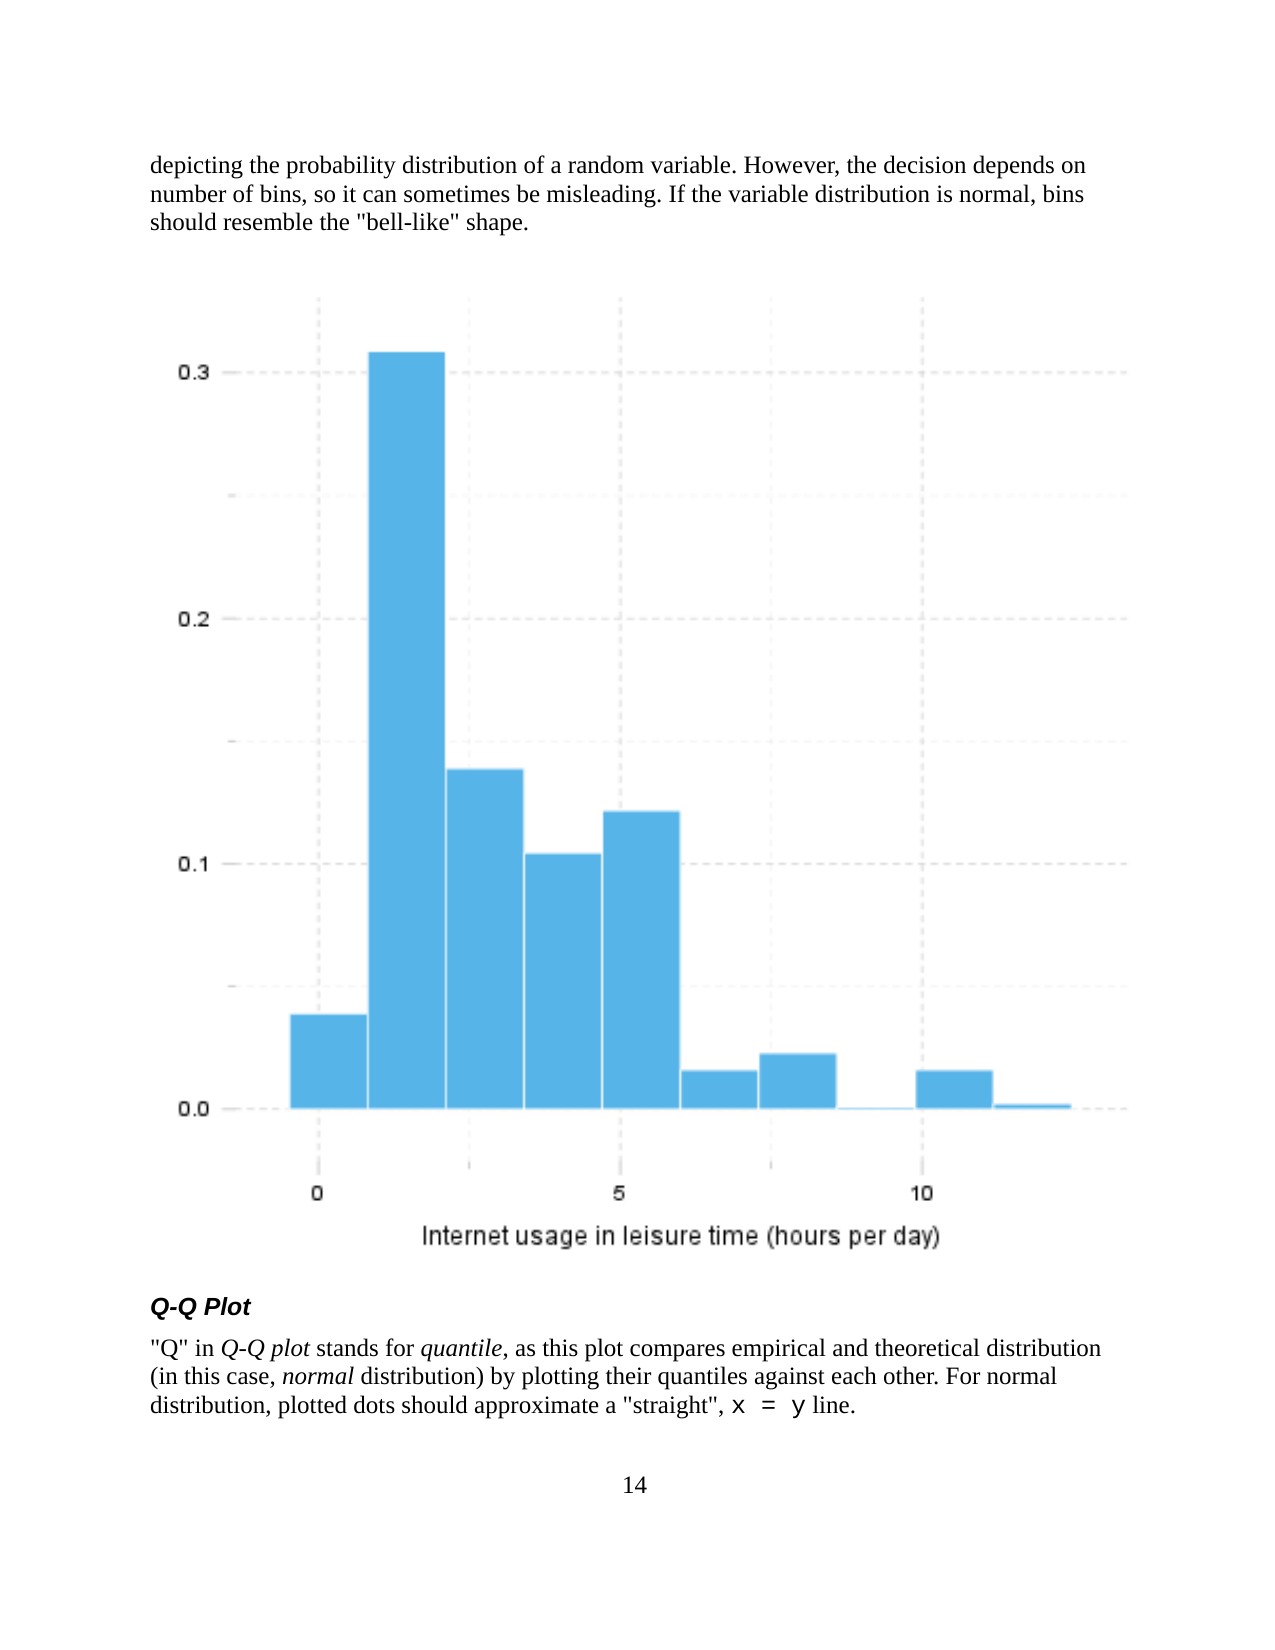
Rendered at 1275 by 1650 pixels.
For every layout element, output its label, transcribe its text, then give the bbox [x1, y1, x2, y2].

picture [150, 245, 1163, 1258]
text "Q" in Q-Q plot stands for quantile, as this plot compares empirical and theoretical distribution (in this case, normal distribution) by plotting their quantiles against each other. For normal distribution, plotted dots should approximate a "straight", x = y line. [150, 1333, 1125, 1421]
text depicting the probability distribution of a random variable. However, the decision depends on number of bins, so it can sometimes be misleading. If the variable distribution is normal, bins should resemble the "bell-like" shape. [150, 150, 1125, 236]
subtitle Q-Q Plot [150, 1292, 1125, 1320]
